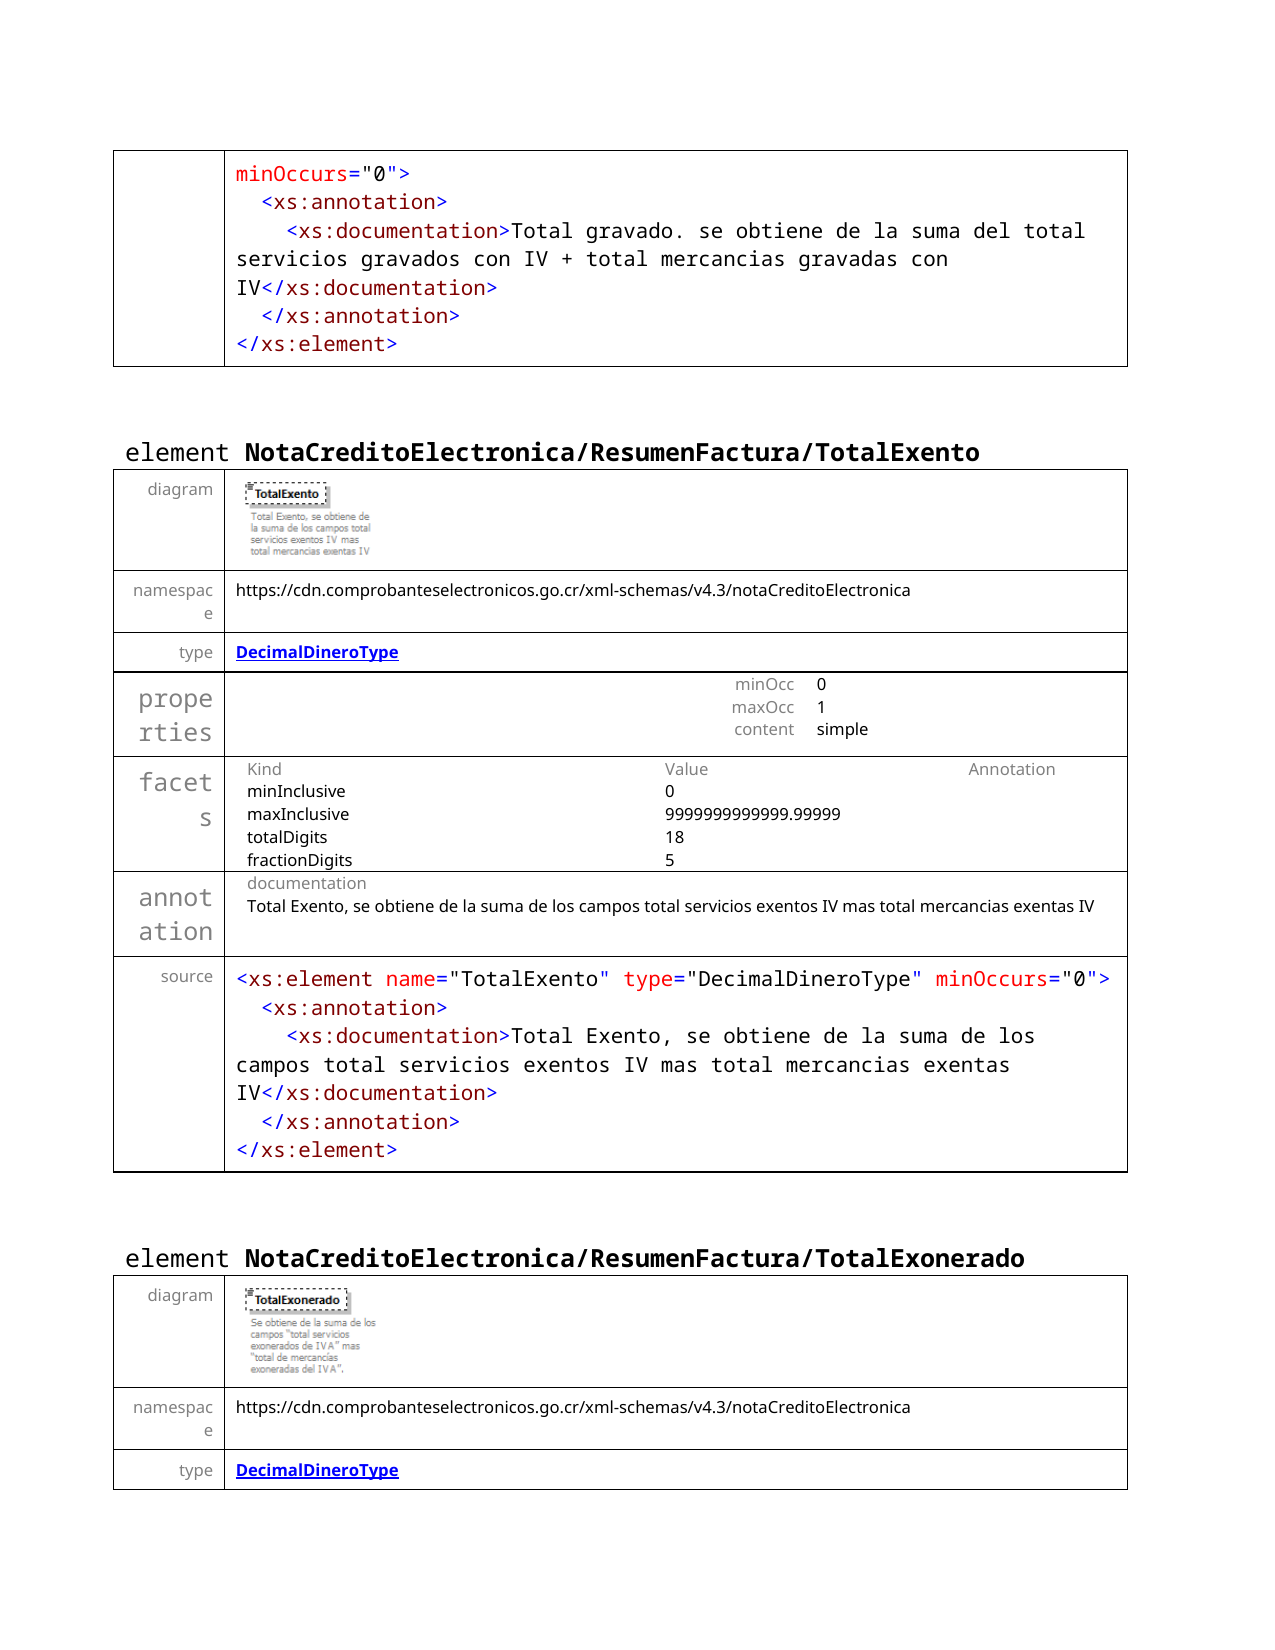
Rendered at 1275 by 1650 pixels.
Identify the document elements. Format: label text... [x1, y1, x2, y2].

table_cell source [114, 957, 224, 1171]
table_header [225, 470, 1127, 570]
table_header diagram [114, 470, 224, 570]
table_cell [114, 151, 224, 366]
table_header Annotation [957, 757, 1127, 780]
table_header diagram [114, 1276, 224, 1387]
table_cell 5 [654, 848, 957, 871]
table_cell [225, 757, 236, 871]
table_cell namespace [114, 1388, 224, 1449]
table_cell totalDigits [236, 825, 654, 848]
table_cell DecimalDineroType [225, 633, 1127, 671]
table_cell DecimalDineroType [225, 1450, 1127, 1489]
table_cell [957, 803, 1127, 825]
table_cell content [236, 718, 805, 741]
table_cell 18 [654, 825, 957, 848]
table_header 0 [805, 673, 1127, 695]
table_cell facets [114, 757, 224, 871]
table_cell maxOcc [236, 695, 805, 718]
table_header [225, 1276, 1127, 1387]
table_cell 9999999999999.99999 [654, 803, 957, 825]
table_cell [225, 673, 1127, 756]
table_cell minInclusive [236, 780, 654, 803]
table_cell fractionDigits [236, 848, 654, 871]
table_cell <xs:element name="TotalExento" type="DecimalDineroType" minOccurs="0"> <xs:annotation> <xs:documentation>Total Exento, se obtiene de la suma de los campos total servicios exentos IV mas total mercancias exentas IV</xs:documentation> </xs:annotation> </xs:element> [225, 957, 1127, 1171]
text element NotaCreditoElectronica/ResumenFactura/TotalExonerado [125, 1241, 1150, 1275]
table_cell type [114, 633, 224, 671]
table_cell simple [805, 718, 1127, 741]
table_cell namespace [114, 571, 224, 632]
table_cell annotation [114, 872, 224, 956]
text element NotaCreditoElectronica/ResumenFactura/TotalExento [125, 435, 1150, 469]
table_cell [957, 825, 1127, 848]
table_cell [957, 780, 1127, 803]
table_cell https://cdn.comprobanteselectronicos.go.cr/xml-schemas/v4.3/notaCreditoElectronica [225, 1388, 1127, 1449]
table_cell 1 [805, 695, 1127, 718]
table_cell minOccurs="0"> <xs:annotation> <xs:documentation>Total gravado. se obtiene de la suma del total servicios gravados con IV + total mercancias gravadas con IV</xs:documentation> </xs:annotation> </xs:element> [225, 151, 1127, 366]
picture [235, 477, 384, 562]
table_cell [225, 872, 1127, 956]
picture [235, 1283, 386, 1380]
table_cell maxInclusive [236, 803, 654, 825]
table_cell https://cdn.comprobanteselectronicos.go.cr/xml-schemas/v4.3/notaCreditoElectronica [225, 571, 1127, 632]
table_cell [957, 848, 1127, 871]
table_cell Total Exento, se obtiene de la suma de los campos total servicios exentos IV mas total mercancias exentas IV [236, 895, 1127, 917]
table_header Kind [236, 757, 654, 780]
table_header minOcc [236, 673, 805, 695]
table_header documentation [236, 872, 1127, 895]
table_cell 0 [654, 780, 957, 803]
table_cell type [114, 1450, 224, 1489]
table_header Value [654, 757, 957, 780]
table_cell properties [114, 673, 224, 756]
